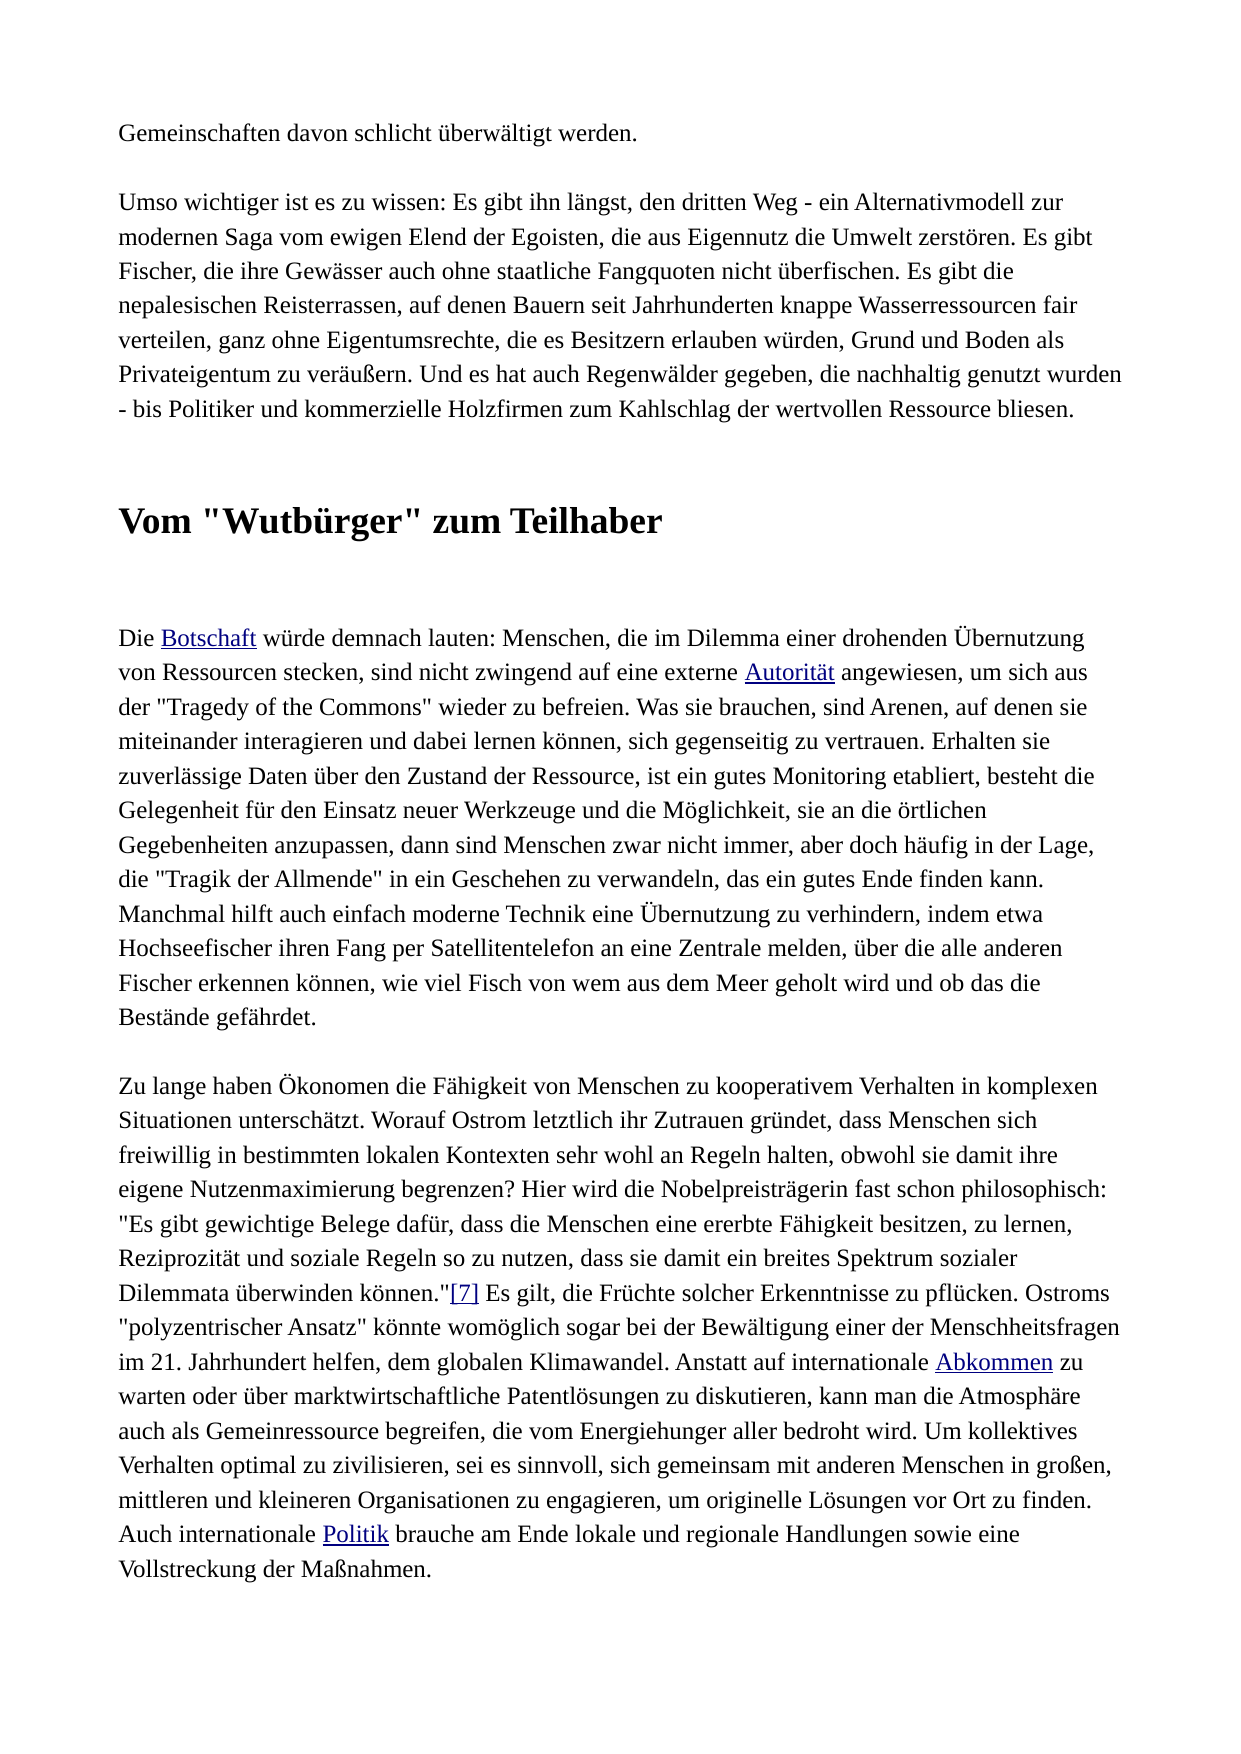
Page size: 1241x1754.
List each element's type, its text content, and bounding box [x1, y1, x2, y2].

subtitle Vom "Wutbürger" zum Teilhaber [118, 498, 1122, 541]
text Gemeinschaften davon schlicht überwältigt werden. Umso wichtiger ist es zu wissen: Es gibt ihn längst, den dritten Weg - ein Alternativmodell zur modernen Saga vom ewigen Elend der Egoisten, die aus Eigennutz die Umwelt zerstören. Es gibt Fischer, die ihre Gewässer auch ohne staatliche Fangquoten nicht überfischen. Es gibt die nepalesischen Reisterrassen, auf denen Bauern seit Jahrhunderten knappe Wasserressourcen fair verteilen, ganz ohne Eigentumsrechte, die es Besitzern erlauben würden, Grund und Boden als Privateigentum zu veräußern. Und es hat auch Regenwälder gegeben, die nachhaltig genutzt wurden - bis Politiker und kommerzielle Holzfirmen zum Kahlschlag der wertvollen Ressource bliesen. [118, 118, 1122, 423]
text Die Botschaft würde demnach lauten: Menschen, die im Dilemma einer drohenden Übernutzung von Ressourcen stecken, sind nicht zwingend auf eine externe Autorität angewiesen, um sich aus der "Tragedy of the Commons" wieder zu befreien. Was sie brauchen, sind Arenen, auf denen sie miteinander interagieren und dabei lernen können, sich gegenseitig zu vertrauen. Erhalten sie zuverlässige Daten über den Zustand der Ressource, ist ein gutes Monitoring etabliert, besteht die Gelegenheit für den Einsatz neuer Werkzeuge und die Möglichkeit, sie an die örtlichen Gegebenheiten anzupassen, dann sind Menschen zwar nicht immer, aber doch häufig in der Lage, die "Tragik der Allmende" in ein Geschehen zu verwandeln, das ein gutes Ende finden kann. Manchmal hilft auch einfach moderne Technik eine Übernutzung zu verhindern, indem etwa Hochseefischer ihren Fang per Satellitentelefon an eine Zentrale melden, über die alle anderen Fischer erkennen können, wie viel Fisch von wem aus dem Meer geholt wird und ob das die Bestände gefährdet. Zu lange haben Ökonomen die Fähigkeit von Menschen zu kooperativem Verhalten in komplexen Situationen unterschätzt. Worauf Ostrom letztlich ihr Zutrauen gründet, dass Menschen sich freiwillig in bestimmten lokalen Kontexten sehr wohl an Regeln halten, obwohl sie damit ihre eigene Nutzenmaximierung begrenzen? Hier wird die Nobelpreisträgerin fast schon philosophisch: "Es gibt gewichtige Belege dafür, dass die Menschen eine ererbte Fähigkeit besitzen, zu lernen, Reziprozität und soziale Regeln so zu nutzen, dass sie damit ein breites Spektrum sozialer Dilemmata überwinden können."[7] Es gilt, die Früchte solcher Erkenntnisse zu pflücken. Ostroms "polyzentrischer Ansatz" könnte womöglich sogar bei der Bewältigung einer der Menschheitsfragen im 21. Jahrhundert helfen, dem globalen Klimawandel. Anstatt auf internationale Abkommen zu warten oder über marktwirtschaftliche Patentlösungen zu diskutieren, kann man die Atmosphäre auch als Gemeinressource begreifen, die vom Energiehunger aller bedroht wird. Um kollektives Verhalten optimal zu zivilisieren, sei es sinnvoll, sich gemeinsam mit anderen Menschen in großen, mittleren und kleineren Organisationen zu engagieren, um originelle Lösungen vor Ort zu finden. Auch internationale Politik brauche am Ende lokale und regionale Handlungen sowie eine Vollstreckung der Maßnahmen. [118, 554, 1122, 1617]
